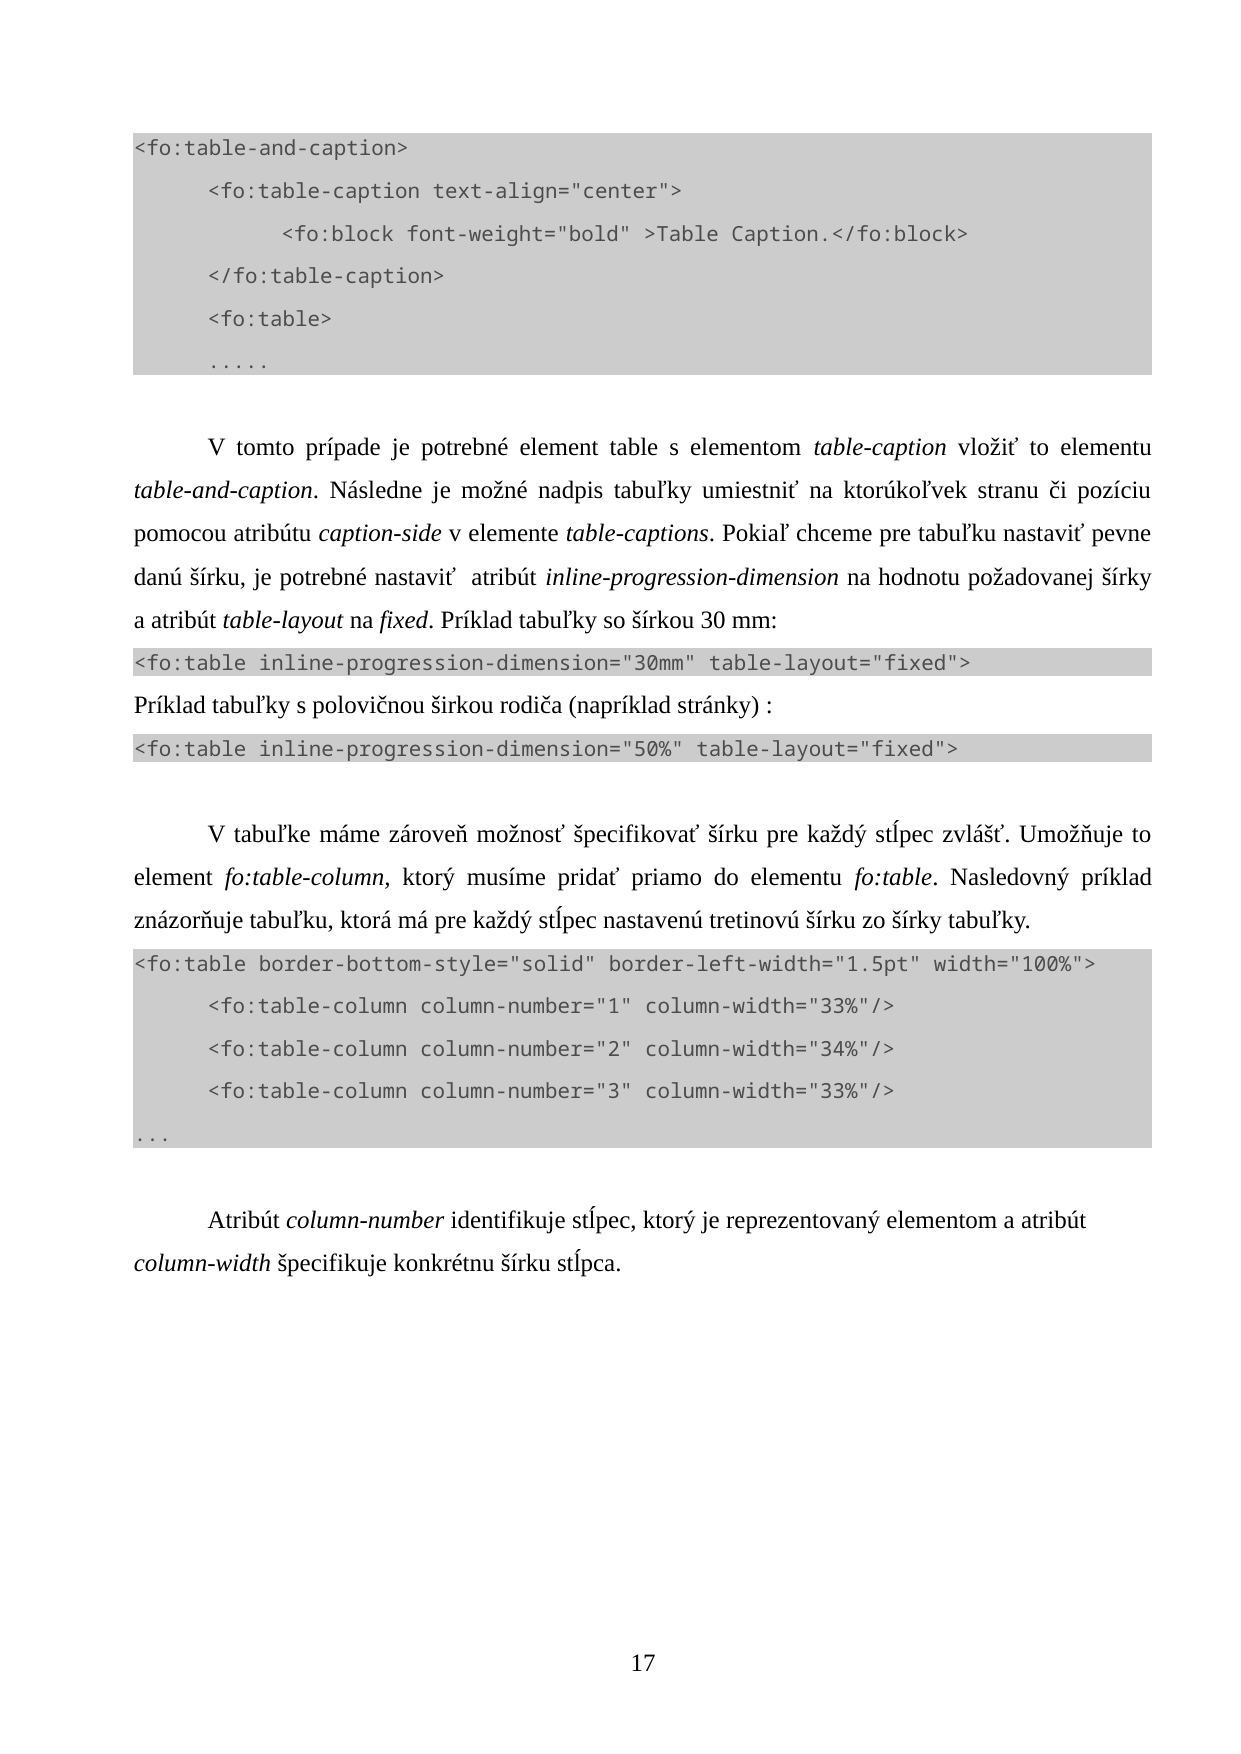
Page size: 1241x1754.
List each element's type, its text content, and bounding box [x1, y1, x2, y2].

text ... [133, 1119, 1152, 1148]
text ..... [133, 347, 1152, 375]
text V tomto prípade je potrebné element table s elementom table-caption vložiť to elementu table-and-caption. Následne je možné nadpis tabuľky umiestniť na ktorúkoľvek stranu či pozíciu pomocou atribútu caption-side v elemente table-captions. Pokiaľ chceme pre tabuľku nastaviť pevne danú šírku, je potrebné nastaviť atribút inline-progression-dimension na hodnotu požadovanej šírky a atribút table-layout na fixed. Príklad tabuľky so šírkou 30 mm: [133, 432, 1152, 633]
text <fo:table-caption text-align="center"> [133, 176, 1152, 204]
text <fo:table inline-progression-dimension="30mm" table-layout="fixed"> [133, 648, 1152, 676]
text <fo:block font-weight="bold" >Table Caption.</fo:block> [133, 219, 1152, 247]
text <fo:table border-bottom-style="solid" border-left-width="1.5pt" width="100%"> [133, 949, 1152, 977]
text <fo:table> [133, 304, 1152, 332]
text <fo:table-column column-number="1" column-width="33%"/> [133, 991, 1152, 1020]
text <fo:table-column column-number="3" column-width="33%"/> [133, 1077, 1152, 1105]
text V tabuľke máme zároveň možnosť špecifikovať šírku pre každý stĺpec zvlášť. Umožňuje to element fo:table-column, ktorý musíme pridať priamo do elementu fo:table. Nasledovný príklad znázorňuje tabuľku, ktorá má pre každý stĺpec nastavenú tretinovú šírku zo šírky tabuľky. [133, 819, 1152, 934]
text Príklad tabuľky s polovičnou širkou rodiča (napríklad stránky) : [133, 691, 1152, 719]
text <fo:table inline-progression-dimension="50%" table-layout="fixed"> [133, 734, 1152, 762]
text Atribút column-number identifikuje stĺpec, ktorý je reprezentovaný elementom a atribút column-width špecifikuje konkrétnu šírku stĺpca. [133, 1205, 1152, 1277]
text </fo:table-caption> [133, 261, 1152, 290]
text <fo:table-column column-number="2" column-width="34%"/> [133, 1034, 1152, 1062]
text <fo:table-and-caption> [133, 133, 1152, 162]
